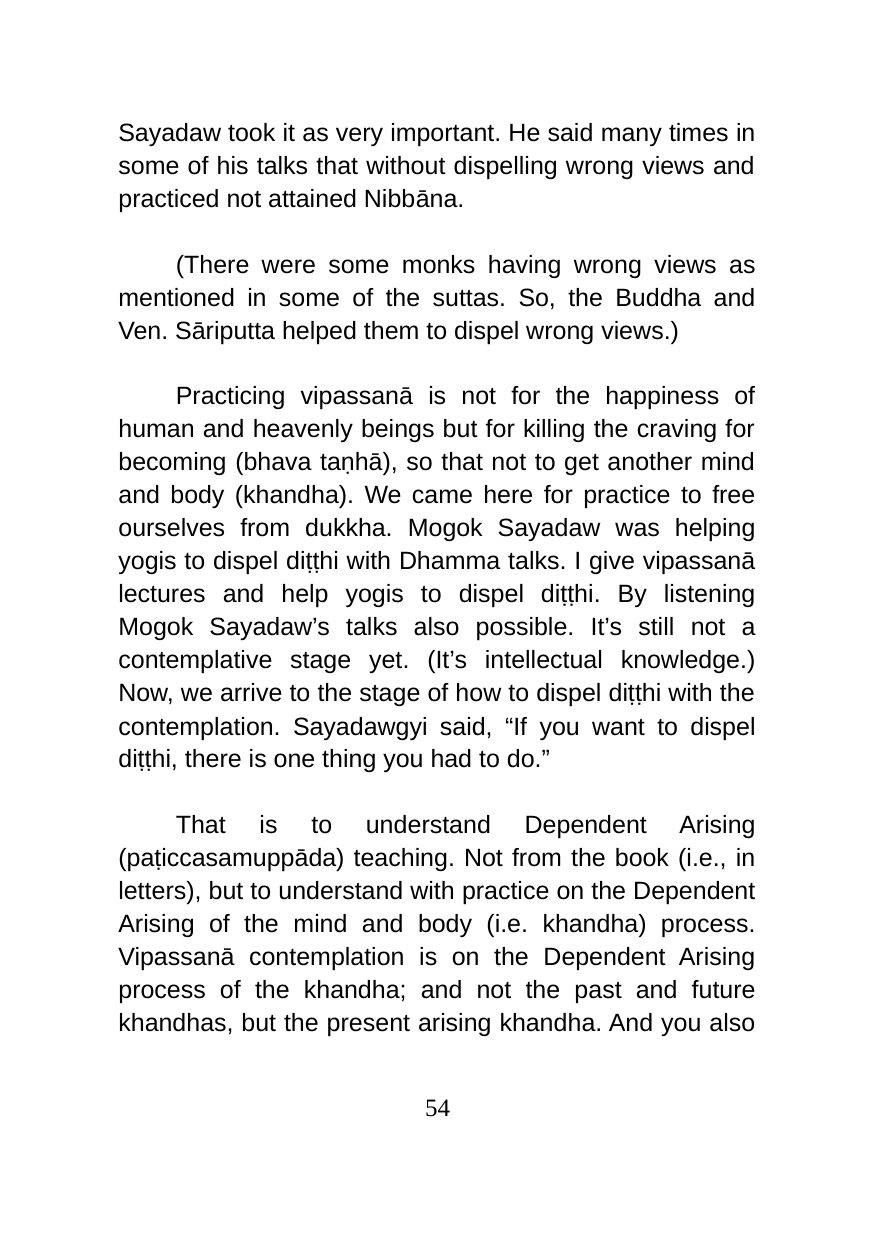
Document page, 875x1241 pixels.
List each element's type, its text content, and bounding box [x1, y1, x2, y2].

text Practicing vipassanā is not for the happiness of human and heavenly beings but for killing the craving for becoming (bhava taṇhā), so that not to get another mind and body (khandha). We came here for practice to free ourselves from dukkha. Mogok Sayadaw was helping yogis to dispel diṭṭhi with Dhamma talks. I give vipassanā lectures and help yogis to dispel diṭṭhi. By listening Mogok Sayadaw’s talks also possible. It’s still not a contemplative stage yet. (It’s intellectual knowledge.) Now, we arrive to the stage of how to dispel diṭṭhi with the contemplation. Sayadawgyi said, “If you want to dispel diṭṭhi, there is one thing you had to do.” [118, 381, 756, 773]
text Sayadaw took it as very important. He said many times in some of his talks that without dispelling wrong views and practiced not attained Nibbāna. [118, 118, 756, 213]
text (There were some monks having wrong views as mentioned in some of the suttas. So, the Buddha and Ven. Sāriputta helped them to dispel wrong views.) [118, 250, 756, 344]
text That is to understand Dependent Arising (paṭiccasamuppāda) teaching. Not from the book (i.e., in letters), but to understand with practice on the Dependent Arising of the mind and body (i.e. khandha) process. Vipassanā contemplation is on the Dependent Arising process of the khandha; and not the past and future khandhas, but the present arising khandha. And you also [118, 810, 756, 1037]
